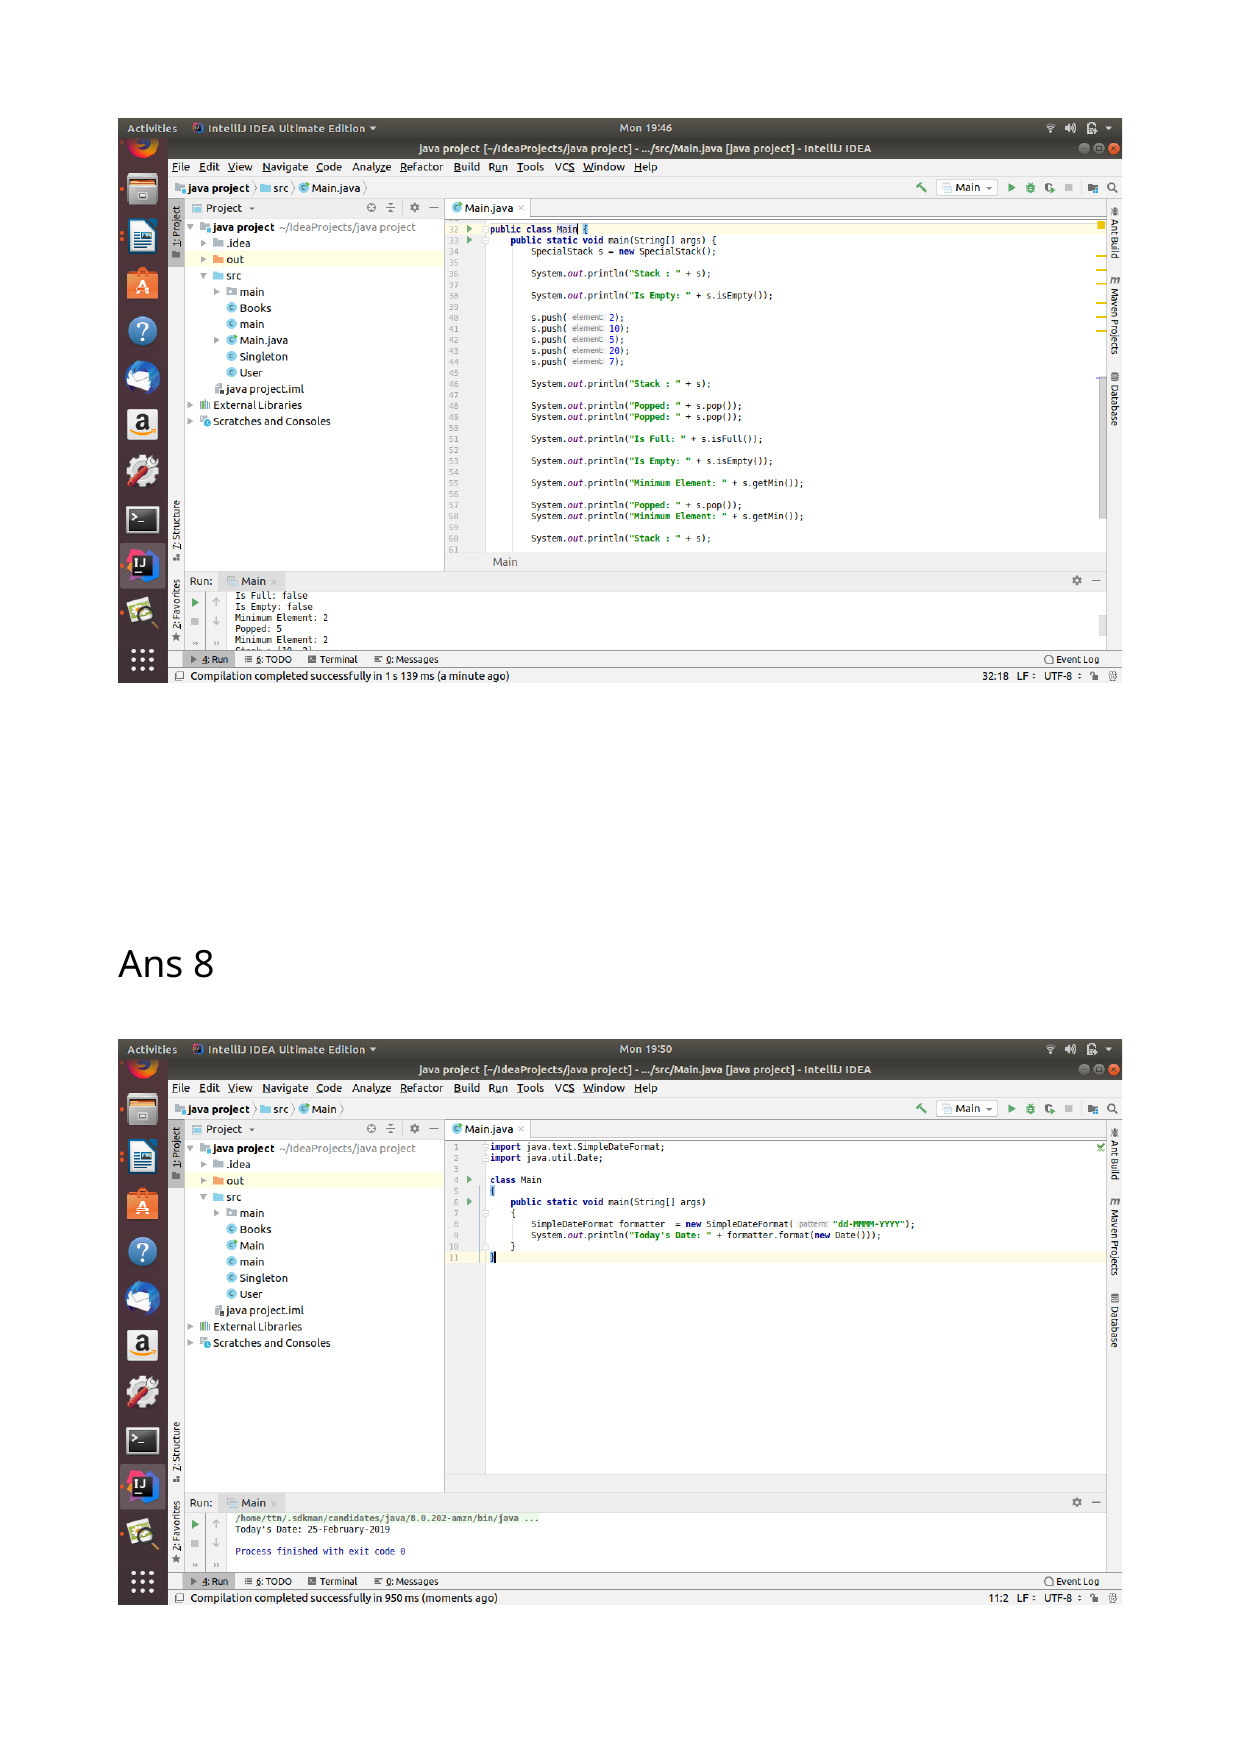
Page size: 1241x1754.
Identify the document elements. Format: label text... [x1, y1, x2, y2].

picture [118, 1039, 1123, 1605]
picture [118, 118, 1123, 683]
text Ans 8 [118, 938, 1122, 989]
